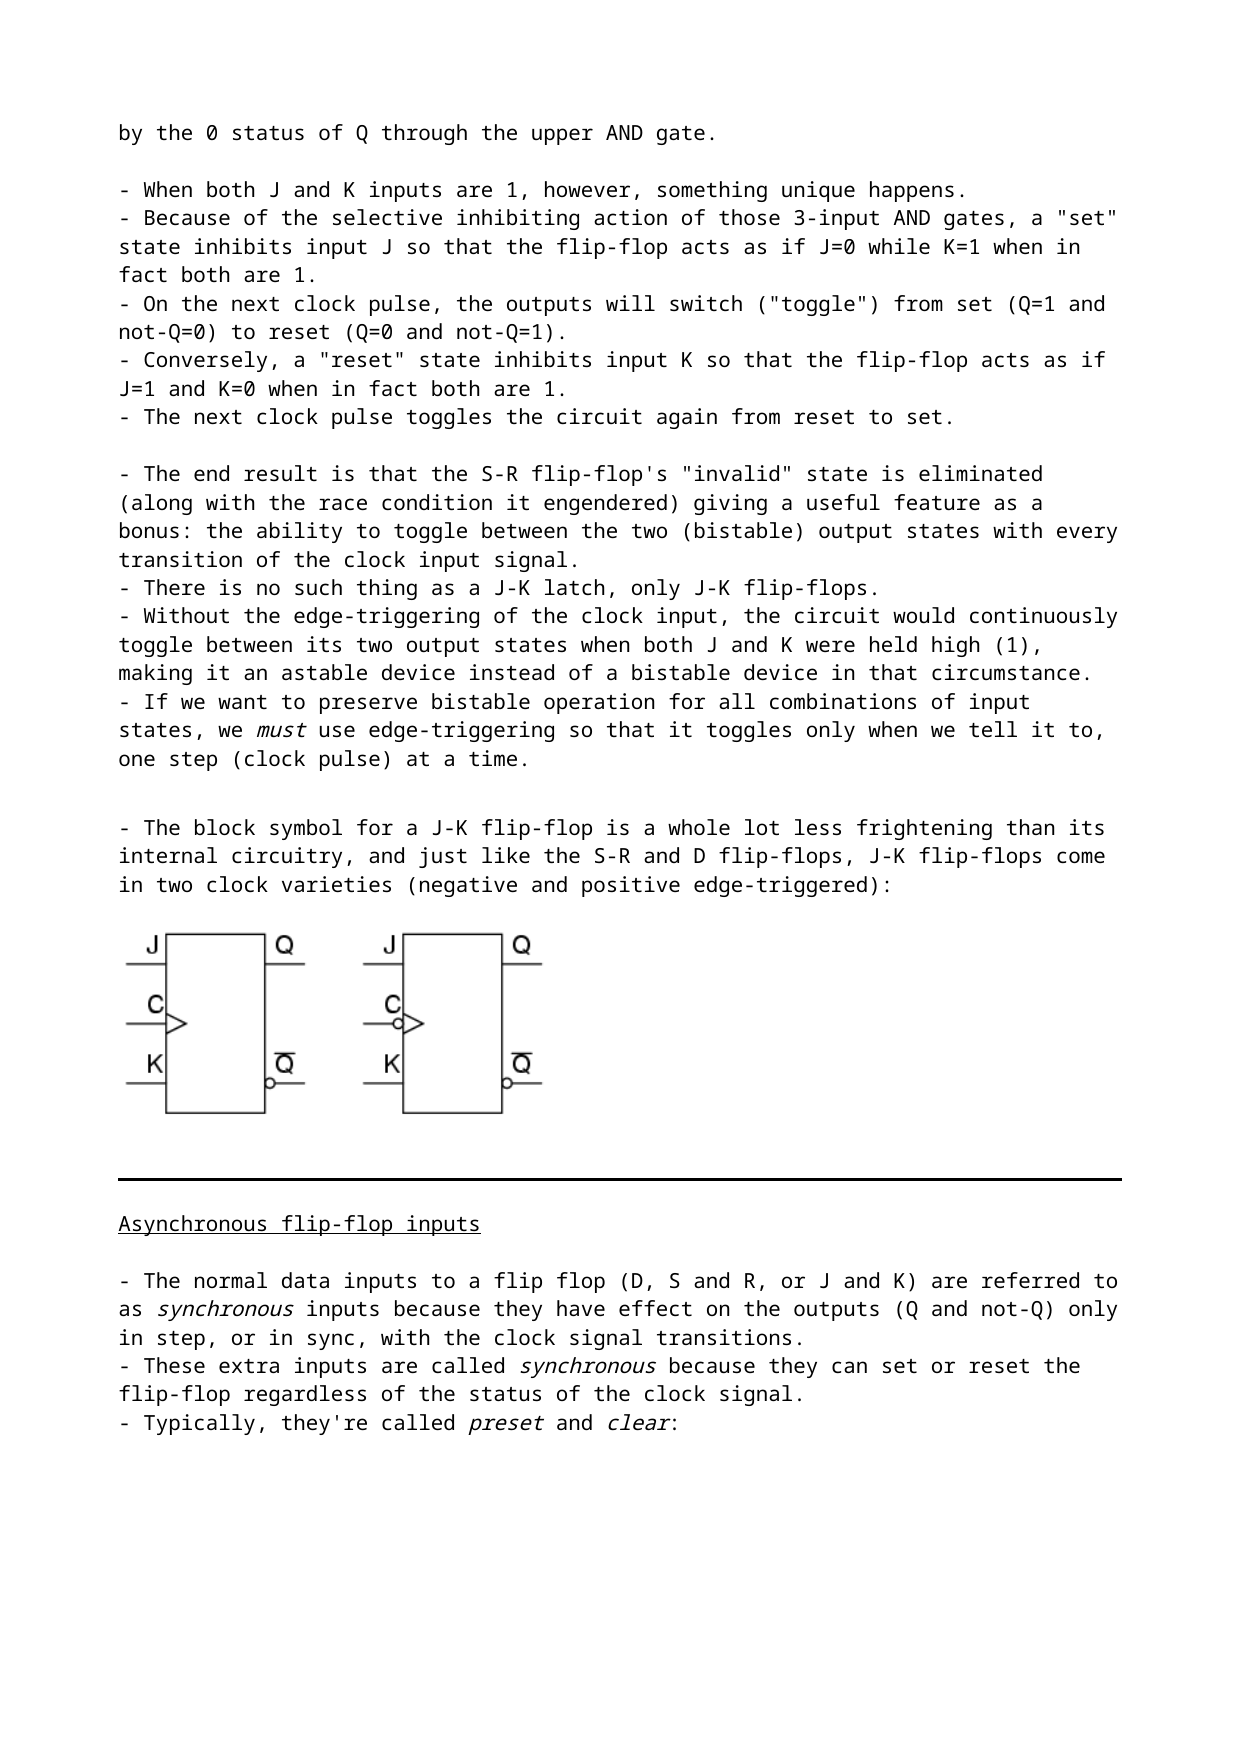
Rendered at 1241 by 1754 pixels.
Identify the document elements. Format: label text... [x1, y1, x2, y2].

text - The block symbol for a J-K flip-flop is a whole lot less frightening than its internal circuitry, and just like the S-R and D flip-flops, J-K flip-flops come in two clock varieties (negative and positive edge-triggered): [118, 813, 1122, 898]
picture [118, 926, 550, 1122]
subtitle Asynchronous flip-flop inputs [118, 1209, 1122, 1237]
text by the 0 status of Q through the upper AND gate. [118, 118, 1122, 147]
text - On the next clock pulse, the outputs will switch ("toggle") from set (Q=1 and not-Q=0) to reset (Q=0 and not-Q=1). [118, 289, 1122, 346]
text - These extra inputs are called synchronous because they can set or reset the flip-flop regardless of the status of the clock signal. [118, 1351, 1122, 1408]
text - There is no such thing as a J-K latch, only J-K flip-flops. [118, 573, 1122, 602]
text - The next clock pulse toggles the circuit again from reset to set. [118, 402, 1122, 431]
text - Typically, they're called preset and clear: [118, 1408, 1122, 1436]
text - The end result is that the S-R flip-flop's "invalid" state is eliminated (along with the race condition it engendered) giving a useful feature as a bonus: the ability to toggle between the two (bistable) output states with every transition of the clock input signal. [118, 459, 1122, 573]
text - If we want to preserve bistable operation for all combinations of input states, we must use edge-triggering so that it toggles only when we tell it to, one step (clock pulse) at a time. [118, 687, 1122, 772]
text - The normal data inputs to a flip flop (D, S and R, or J and K) are referred to as synchronous inputs because they have effect on the outputs (Q and not-Q) only in step, or in sync, with the clock signal transitions. [118, 1266, 1122, 1351]
text - When both J and K inputs are 1, however, something unique happens. [118, 175, 1122, 203]
text - Conversely, a "reset" state inhibits input K so that the flip-flop acts as if J=1 and K=0 when in fact both are 1. [118, 346, 1122, 402]
text - Because of the selective inhibiting action of those 3-input AND gates, a "set" state inhibits input J so that the flip-flop acts as if J=0 while K=1 when in fact both are 1. [118, 203, 1122, 289]
text - Without the edge-triggering of the clock input, the circuit would continuously toggle between its two output states when both J and K were held high (1), making it an astable device instead of a bistable device in that circumstance. [118, 602, 1122, 687]
